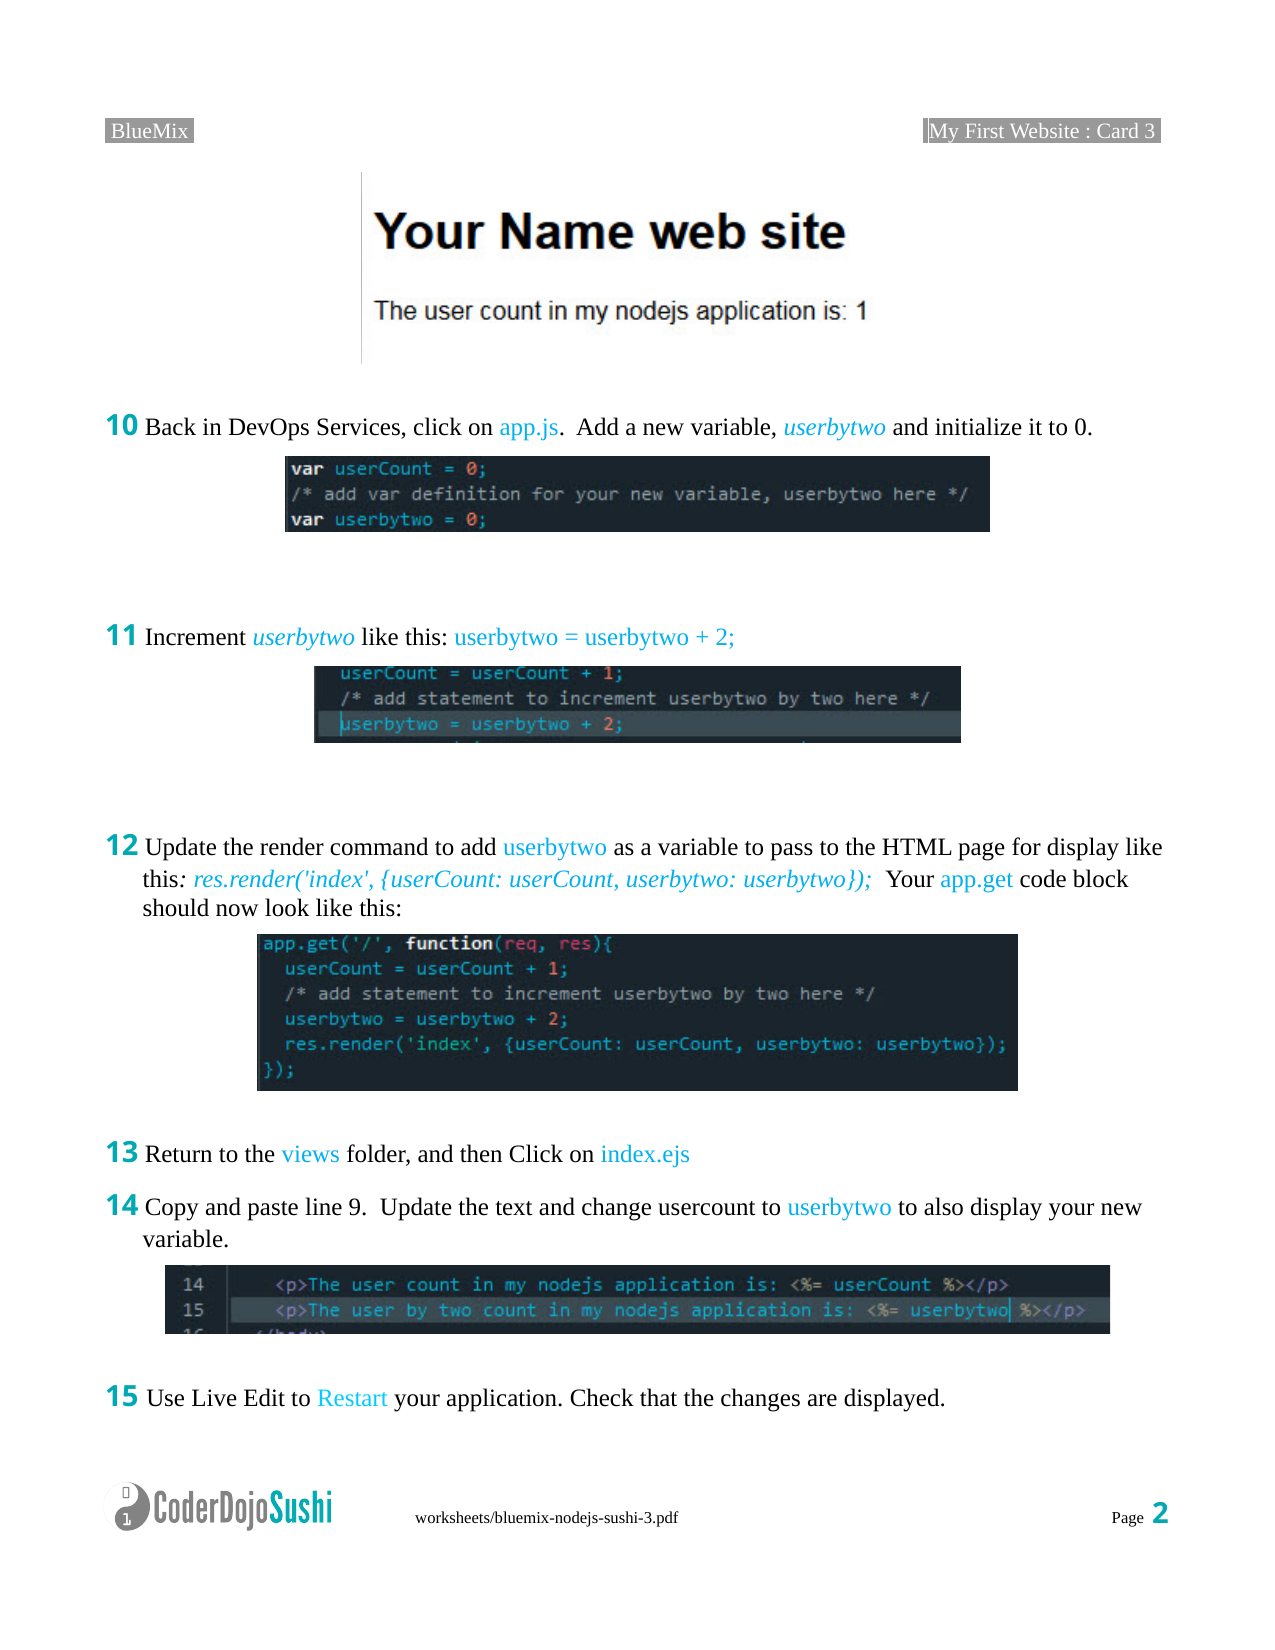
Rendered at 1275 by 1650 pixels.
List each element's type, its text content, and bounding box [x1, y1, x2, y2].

text 10 Back in DevOps Services, click on app.js. Add a new variable, userbytwo and initialize it to 0. [105, 405, 1170, 444]
picture [285, 456, 990, 532]
picture [165, 1265, 1111, 1334]
picture [103, 1482, 332, 1531]
text 12 Update the render command to add userbytwo as a variable to pass to the HTML page for display like this: res.render('index', {userCount: userCount, userbytwo: userbytwo}); Your app.get code block should now look like this: [105, 824, 1170, 922]
picture [361, 172, 914, 364]
text 11 Increment userbytwo like this: userbytwo = userbytwo + 2; [105, 614, 1170, 653]
text 15 Use Live Edit to Restart your application. Check that the changes are displayed. [105, 1375, 1170, 1414]
picture [314, 666, 961, 743]
picture [257, 934, 1018, 1091]
text 13 Return to the views folder, and then Click on index.ejs [105, 1132, 1170, 1171]
text 14 Copy and paste line 9. Update the text and change usercount to userbytwo to also display your new variable. [105, 1184, 1170, 1252]
